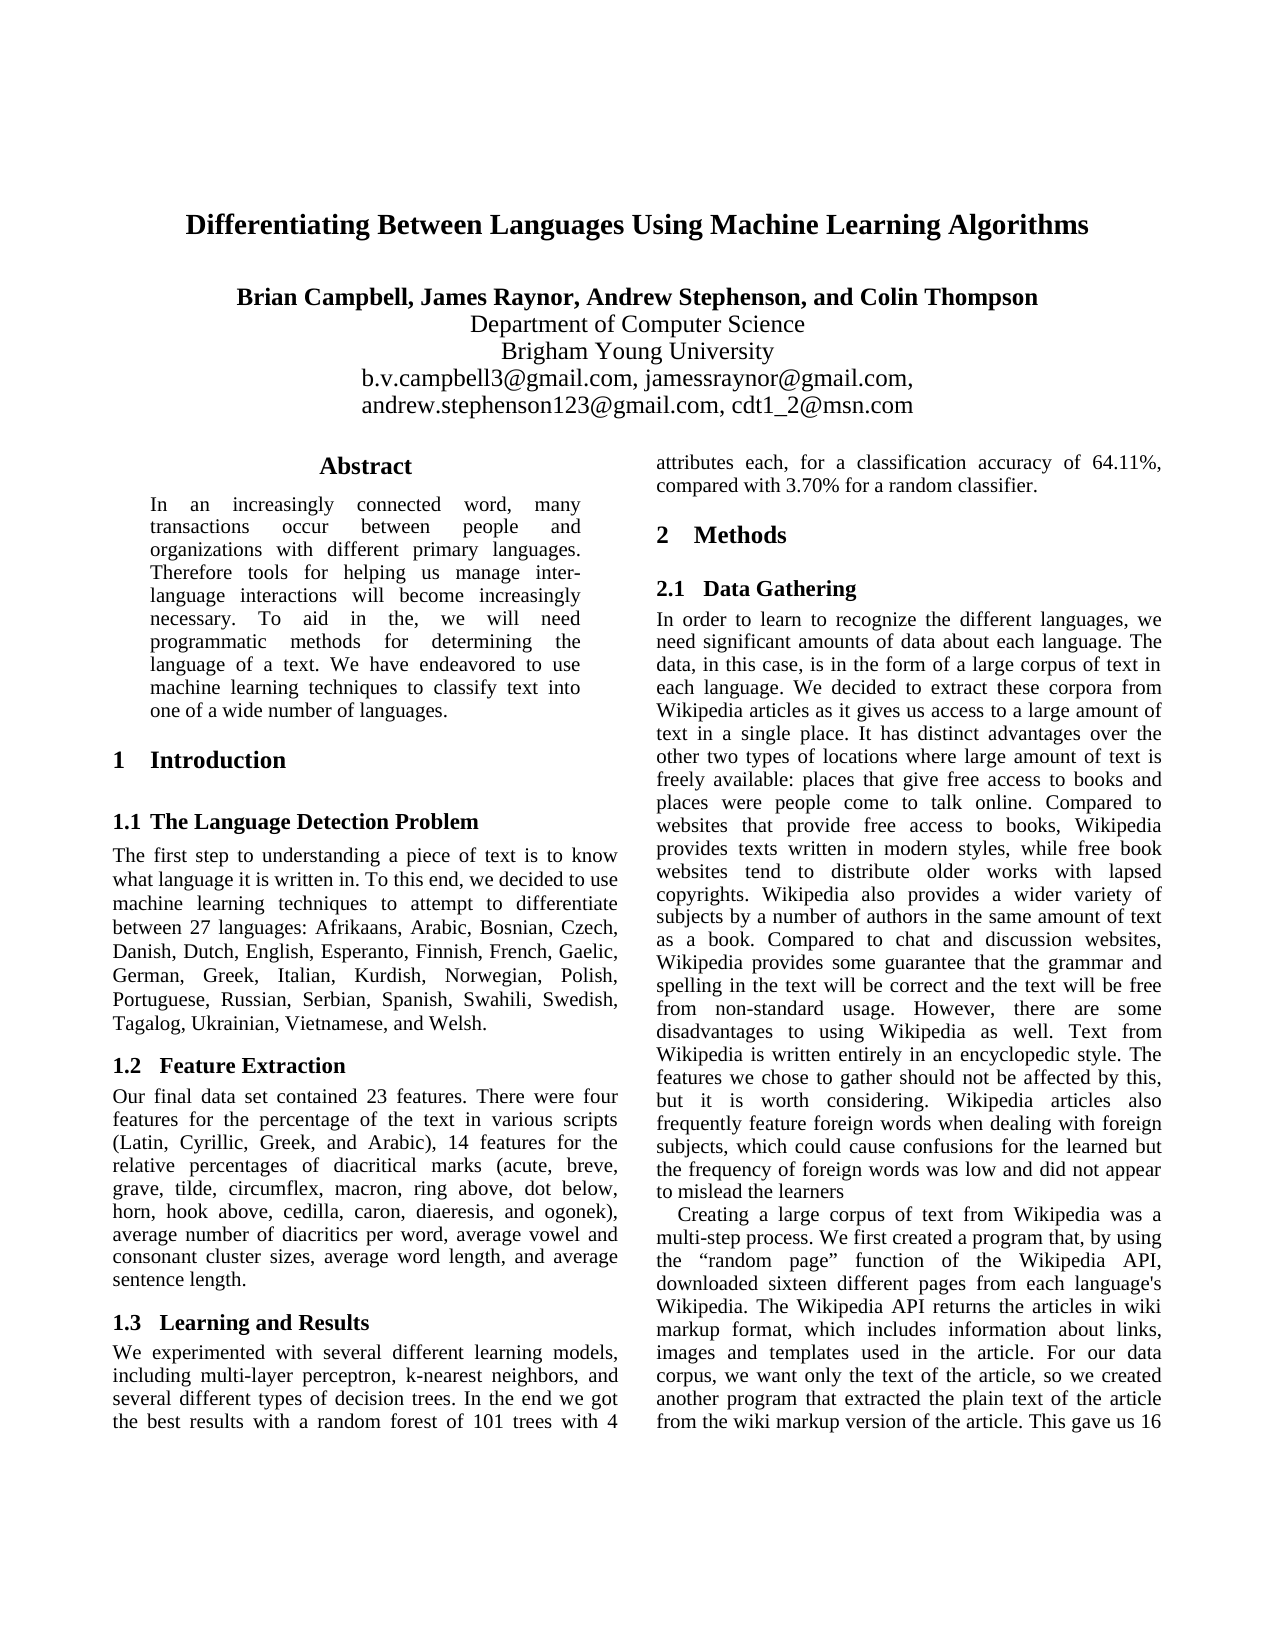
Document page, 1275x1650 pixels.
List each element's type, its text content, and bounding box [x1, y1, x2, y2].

subtitle 1.2 Feature Extraction [112, 1052, 619, 1079]
text Creating a large corpus of text from Wikipedia was a multi-step process. We first created a program that, by using the “random page” function of the Wikipedia API, downloaded sixteen different pages from each language's Wikipedia. The Wikipedia API returns the articles in wiki markup format, which includes information about links, images and templates used in the article. For our data corpus, we want only the text of the article, so we created another program that extracted the plain text of the article from the wiki markup version of the article. This gave us 16 [656, 1203, 1162, 1433]
title Abstract [150, 451, 581, 480]
subtitle 2 Methods [656, 518, 1162, 549]
subtitle 1.1 The Language Detection Problem [112, 803, 619, 834]
subtitle 1.3 Learning and Results [112, 1308, 619, 1335]
text Our final data set contained 23 features. There were four features for the percentage of the text in various scripts (Latin, Cyrillic, Greek, and Arabic), 14 features for the relative percentages of diacritical marks (acute, breve, grave, tilde, circumflex, macron, ring above, dot below, horn, hook above, cedilla, caron, diaeresis, and ogonek), average number of diacritics per word, average vowel and consonant cluster sizes, average word length, and average sentence length. [112, 1085, 619, 1291]
text The first step to understanding a piece of text is to know what language it is written in. To this end, we decided to use machine learning techniques to attempt to differentiate between 27 languages: Afrikaans, Arabic, Bosnian, Czech, Danish, Dutch, English, Esperanto, Finnish, French, Gaelic, German, Greek, Italian, Kurdish, Norwegian, Polish, Portuguese, Russian, Serbian, Spanish, Swahili, Swedish, Tagalog, Ukrainian, Vietnamese, and Welsh. [112, 843, 619, 1035]
text attributes each, for a classification accuracy of 64.11%, compared with 3.70% for a random classifier. [656, 451, 1162, 497]
subtitle 2.1 Data Gathering [656, 574, 1162, 601]
text We experimented with several different learning models, including multi-layer perceptron, k-nearest neighbors, and several different types of decision trees. In the end we got the best results with a random forest of 101 trees with 4 [112, 1341, 619, 1433]
text In an increasingly connected word, many transactions occur between people and organizations with different primary languages. Therefore tools for helping us manage inter-language interactions will become increasingly necessary. To aid in the, we will need programmatic methods for determining the language of a text. We have endeavored to use machine learning techniques to classify text into one of a wide number of languages. [150, 493, 581, 722]
subtitle 1 Introduction [112, 743, 619, 774]
text In order to learn to recognize the different languages, we need significant amounts of data about each language. The data, in this case, is in the form of a large corpus of text in each language. We decided to extract these corpora from Wikipedia articles as it gives us access to a large amount of text in a single place. It has distinct advantages over the other two types of locations where large amount of text is freely available: places that give free access to books and places were people come to talk online. Compared to websites that provide free access to books, Wikipedia provides texts written in modern styles, while free book websites tend to distribute older works with lapsed copyrights. Wikipedia also provides a wider variety of subjects by a number of authors in the same amount of text as a book. Compared to chat and discussion websites, Wikipedia provides some guarantee that the grammar and spelling in the text will be correct and the text will be free from non-standard usage. However, there are some disadvantages to using Wikipedia as well. Text from Wikipedia is written entirely in an encyclopedic style. The features we chose to gather should not be affected by this, but it is worth considering. Wikipedia articles also frequently feature foreign words when dealing with foreign subjects, which could cause confusions for the learned but the frequency of foreign words was low and did not appear to mislead the learners [656, 608, 1162, 1203]
